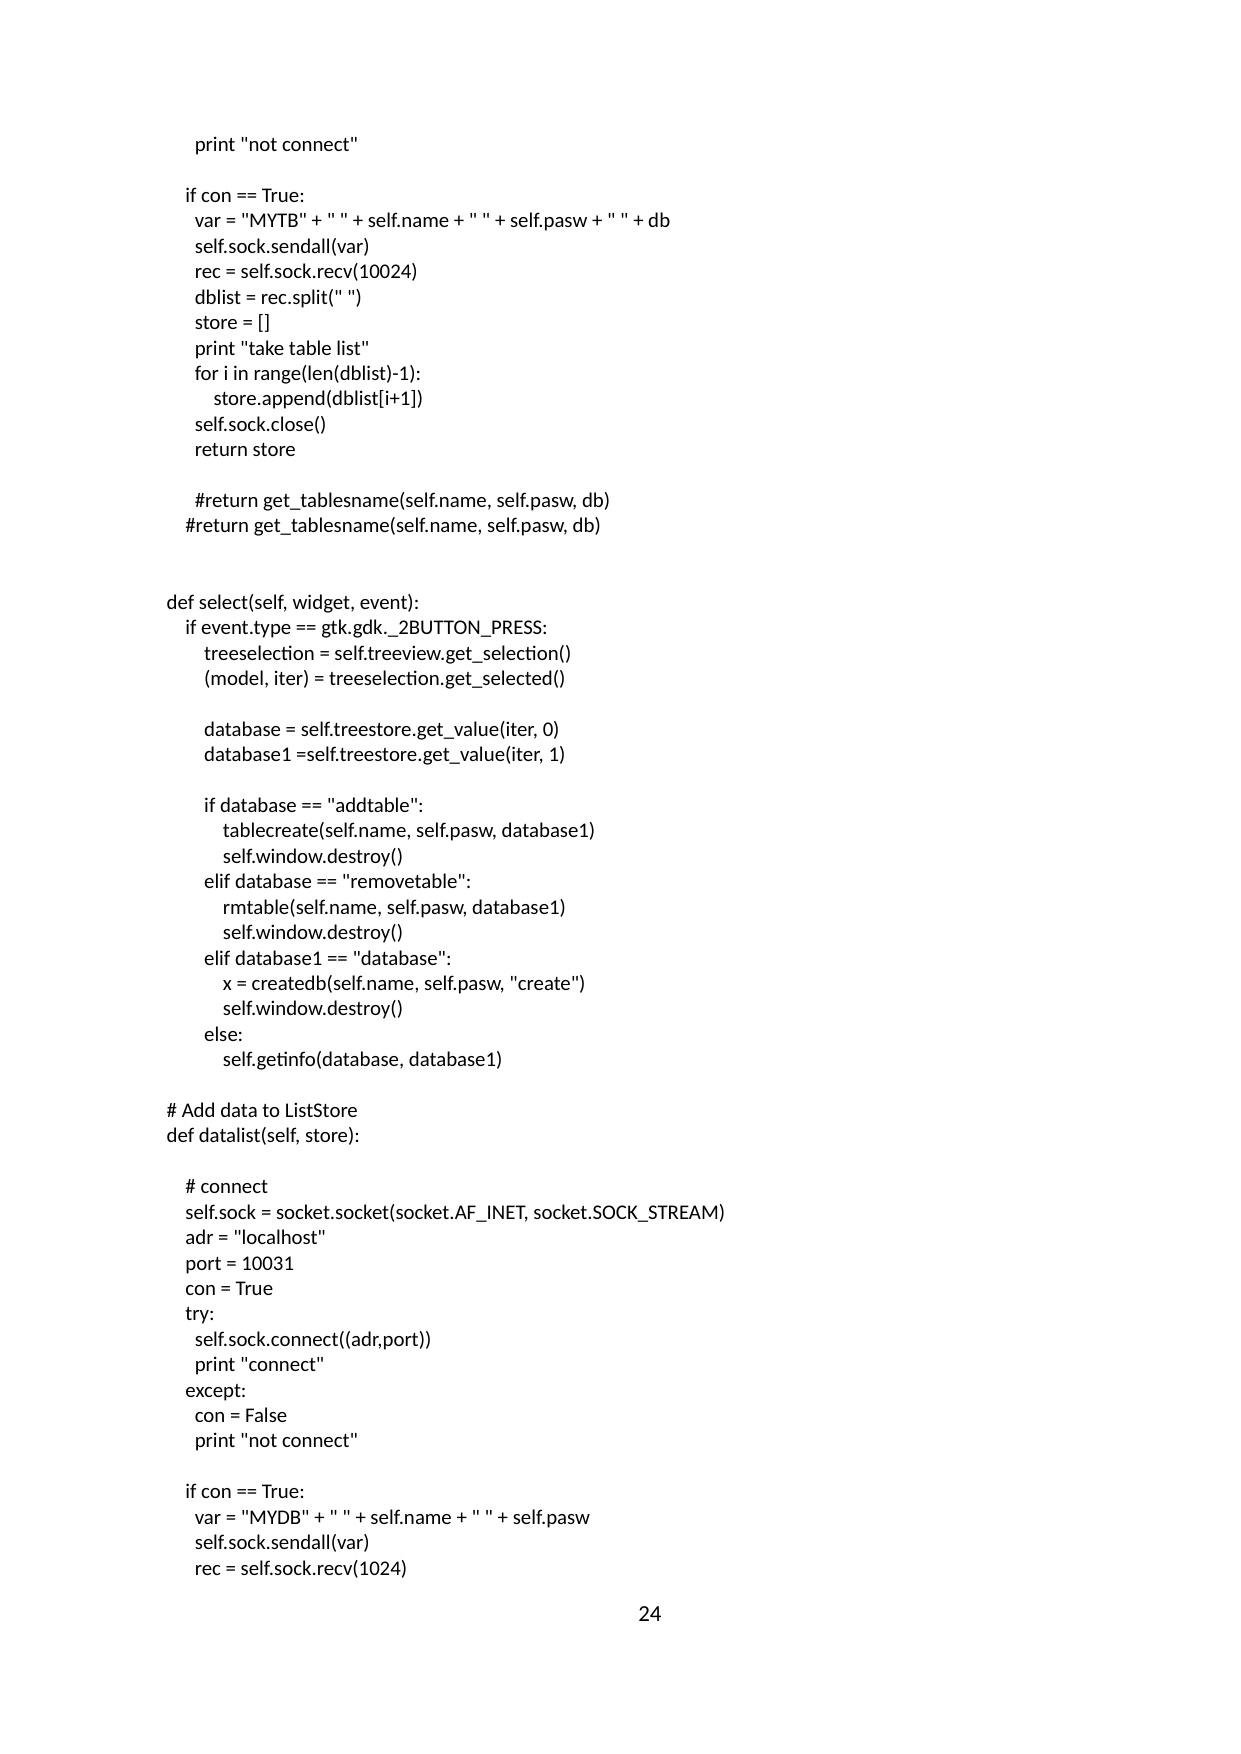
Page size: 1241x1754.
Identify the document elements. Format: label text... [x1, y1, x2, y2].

text self.sock.connect((adr,port)) [148, 1326, 1152, 1351]
text elif database == "removetable": [148, 868, 1152, 894]
text #return get_tablesname(self.name, self.pasw, db) [148, 487, 1152, 513]
text var = "MYDB" + " " + self.name + " " + self.pasw [148, 1504, 1152, 1529]
text print "not connect" [148, 131, 1152, 157]
text def datalist(self, store): [148, 1123, 1152, 1148]
text treeselection = self.treeview.get_selection() [148, 640, 1152, 665]
text self.sock.sendall(var) [148, 233, 1152, 258]
text database = self.treestore.get_value(iter, 0) [148, 716, 1152, 741]
text # connect [148, 1173, 1152, 1199]
text def select(self, widget, event): [148, 589, 1152, 614]
text if con == True: [148, 182, 1152, 208]
text database1 =self.treestore.get_value(iter, 1) [148, 741, 1152, 767]
text if con == True: [148, 1478, 1152, 1504]
text self.window.destroy() [148, 843, 1152, 868]
text self.sock.close() [148, 411, 1152, 436]
text rmtable(self.name, self.pasw, database1) [148, 894, 1152, 919]
text self.getinfo(database, database1) [148, 1046, 1152, 1072]
text #return get_tablesname(self.name, self.pasw, db) [148, 513, 1152, 538]
text rec = self.sock.recv(1024) [148, 1555, 1152, 1580]
text elif database1 == "database": [148, 945, 1152, 970]
text (model, iter) = treeselection.get_selected() [148, 665, 1152, 691]
text # Add data to ListStore [148, 1097, 1152, 1123]
text port = 10031 [148, 1250, 1152, 1275]
text if database == "addtable": [148, 792, 1152, 818]
text print "take table list" [148, 335, 1152, 360]
text store.append(dblist[i+1]) [148, 386, 1152, 411]
text if event.type == gtk.gdk._2BUTTON_PRESS: [148, 614, 1152, 640]
text dblist = rec.split(" ") [148, 284, 1152, 309]
text store = [] [148, 309, 1152, 335]
text var = "MYTB" + " " + self.name + " " + self.pasw + " " + db [148, 208, 1152, 233]
text except: [148, 1377, 1152, 1402]
text self.window.destroy() [148, 996, 1152, 1021]
text print "connect" [148, 1351, 1152, 1377]
text tablecreate(self.name, self.pasw, database1) [148, 818, 1152, 843]
text con = False [148, 1402, 1152, 1428]
text rec = self.sock.recv(10024) [148, 258, 1152, 284]
text for i in range(len(dblist)-1): [148, 360, 1152, 386]
text adr = "localhost" [148, 1224, 1152, 1250]
text try: [148, 1301, 1152, 1326]
text con = True [148, 1275, 1152, 1301]
text self.sock.sendall(var) [148, 1529, 1152, 1555]
text x = createdb(self.name, self.pasw, "create") [148, 970, 1152, 996]
text else: [148, 1021, 1152, 1046]
text print "not connect" [148, 1428, 1152, 1453]
text return store [148, 436, 1152, 462]
text self.sock = socket.socket(socket.AF_INET, socket.SOCK_STREAM) [148, 1199, 1152, 1224]
text self.window.destroy() [148, 919, 1152, 945]
